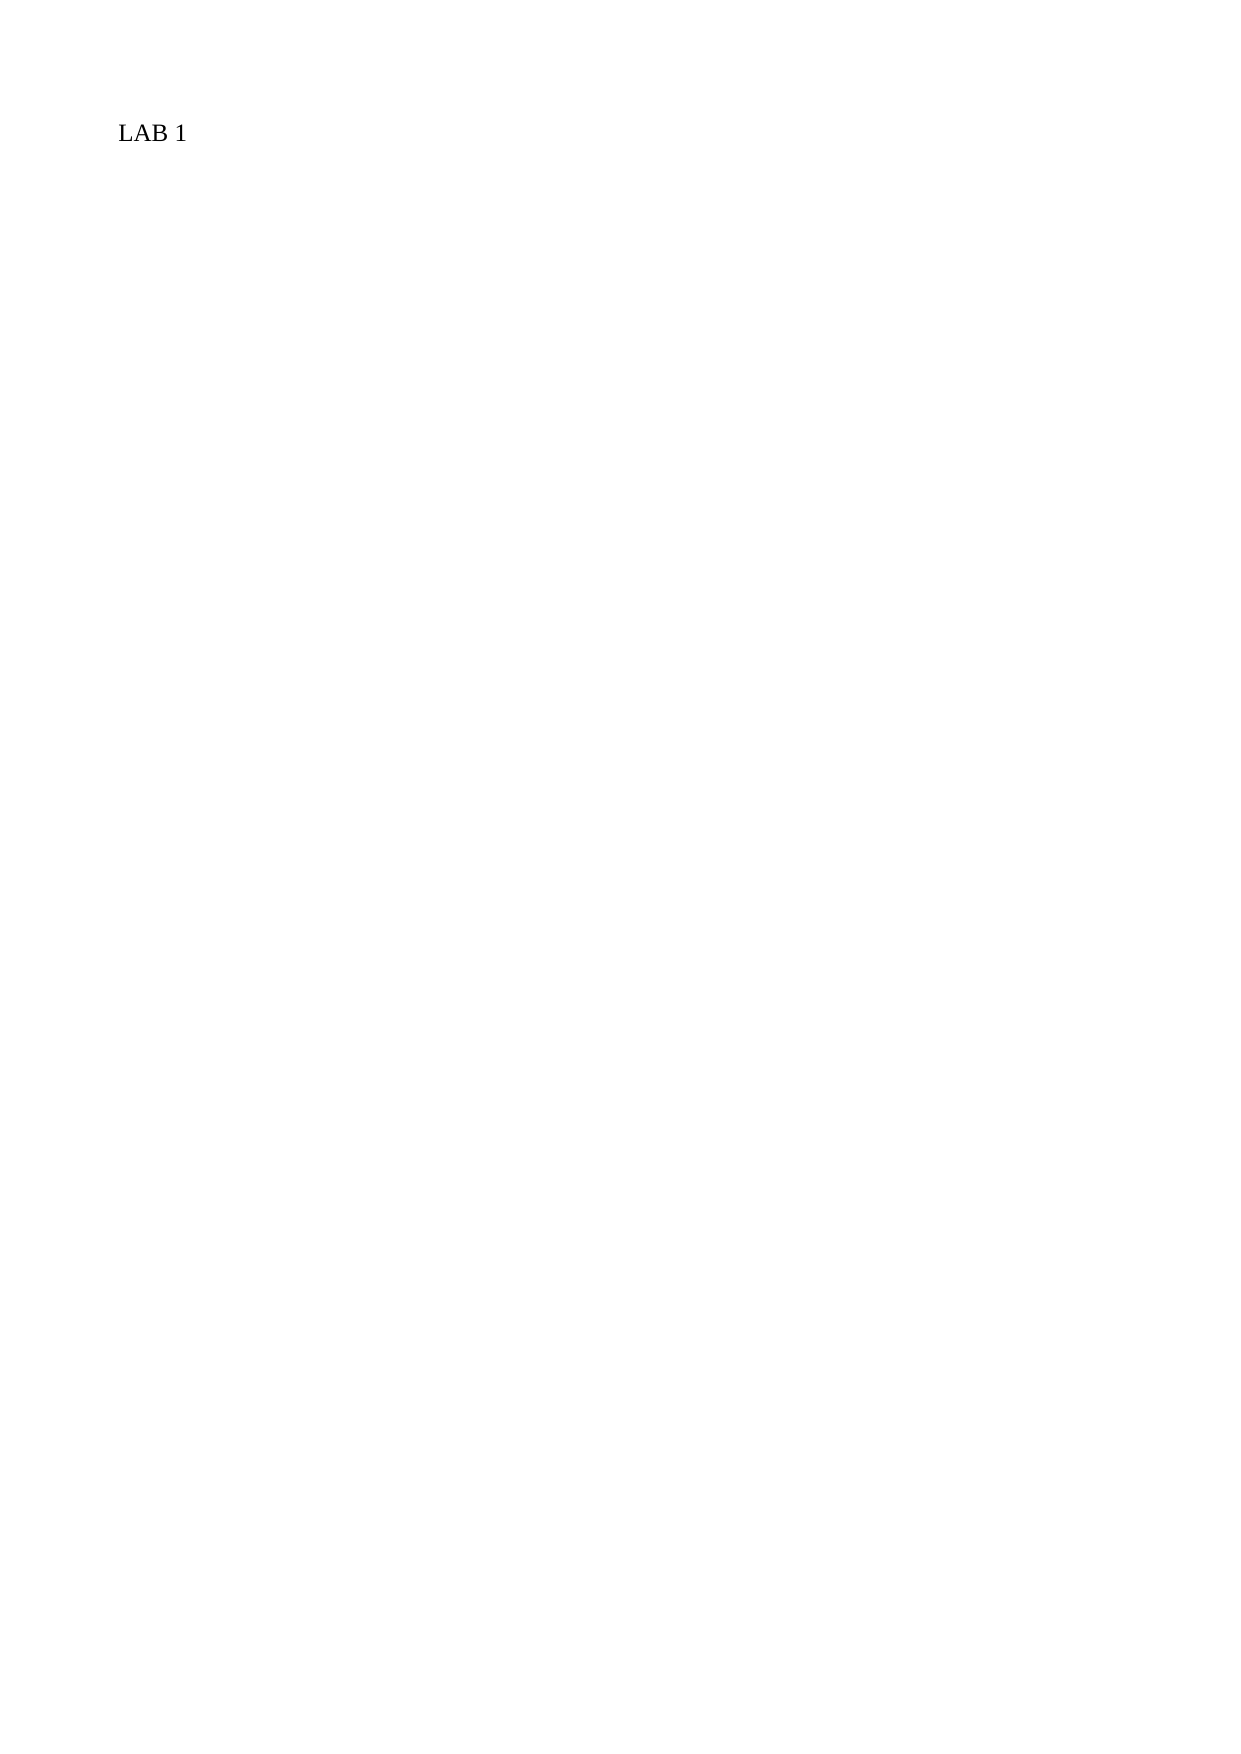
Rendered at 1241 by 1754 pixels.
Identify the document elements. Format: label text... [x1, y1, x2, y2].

text LAB 1 [118, 118, 1122, 147]
